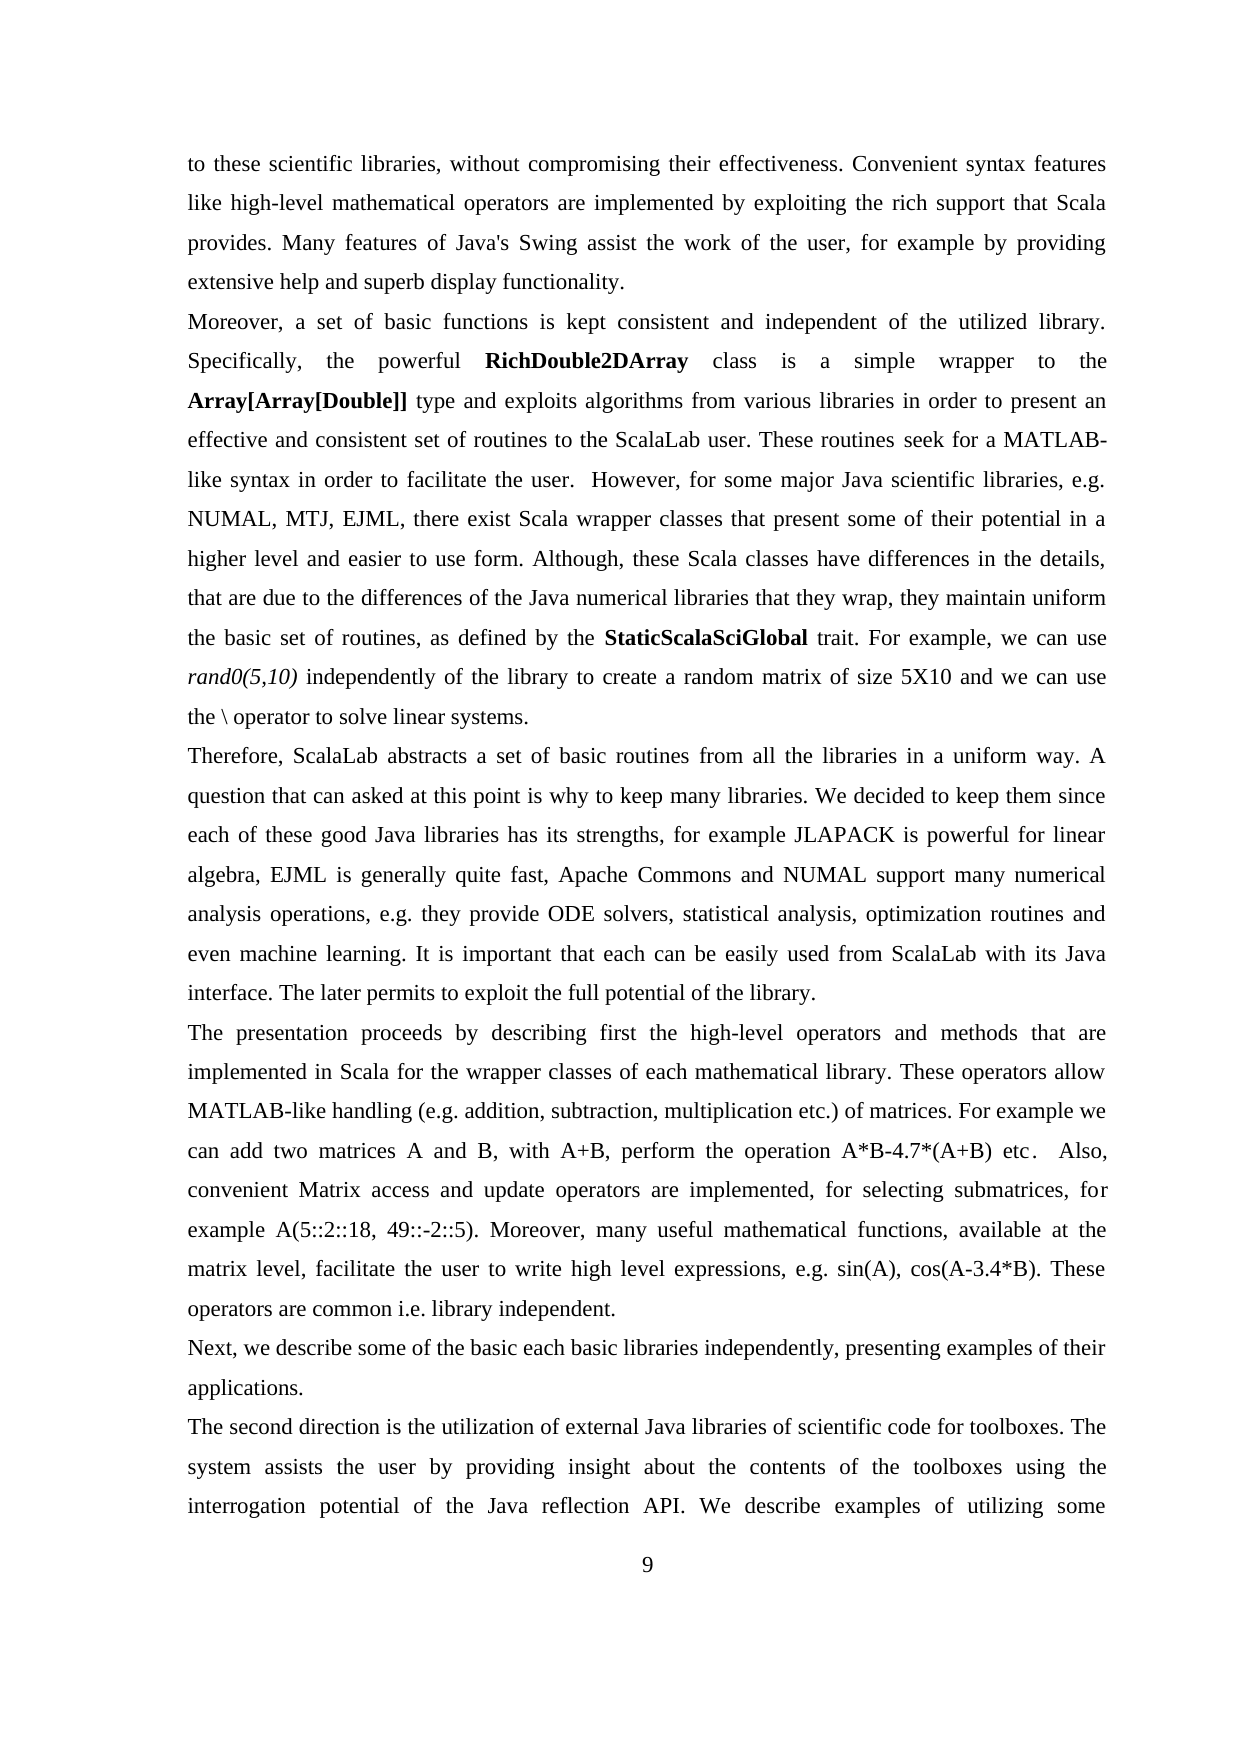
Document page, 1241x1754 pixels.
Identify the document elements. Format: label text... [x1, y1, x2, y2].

text The presentation proceeds by describing first the high-level operators and methods that are implemented in Scala for the wrapper classes of each mathematical library. These operators allow MATLAB-like handling (e.g. addition, subtraction, multiplication etc.) of matrices. For example we can add two matrices A and B, with A+B, perform the operation A*B-4.7*(A+B) etc. Also, convenient Matrix access and update operators are implemented, for selecting submatrices, for example A(5::2::18, 49::-2::5). Moreover, many useful mathematical functions, available at the matrix level, facilitate the user to write high level expressions, e.g. sin(A), cos(A-3.4*B). These operators are common i.e. library independent. [187, 1018, 1108, 1321]
text Next, we describe some of the basic each basic libraries independently, presenting examples of their applications. [187, 1334, 1108, 1400]
text Moreover, a set of basic functions is kept consistent and independent of the utilized library. Specifically, the powerful RichDouble2DArray class is a simple wrapper to the Array[Array[Double]] type and exploits algorithms from various libraries in order to present an effective and consistent set of routines to the ScalaLab user. These routines seek for a MATLAB-like syntax in order to facilitate the user. However, for some major Java scientific libraries, e.g. NUMAL, MTJ, EJML, there exist Scala wrapper classes that present some of their potential in a higher level and easier to use form. Although, these Scala classes have differences in the details, that are due to the differences of the Java numerical libraries that they wrap, they maintain uniform the basic set of routines, as defined by the StaticScalaSciGlobal trait. For example, we can use rand0(5,10) independently of the library to create a random matrix of size 5X10 and we can use the \ operator to solve linear systems. [187, 308, 1108, 729]
text The second direction is the utilization of external Java libraries of scientific code for toolboxes. The system assists the user by providing insight about the contents of the toolboxes using the interrogation potential of the Java reflection API. We describe examples of utilizing some [187, 1413, 1108, 1519]
text Therefore, ScalaLab abstracts a set of basic routines from all the libraries in a uniform way. A question that can asked at this point is why to keep many libraries. We decided to keep them since each of these good Java libraries has its strengths, for example JLAPACK is powerful for linear algebra, EJML is generally quite fast, Apache Commons and NUMAL support many numerical analysis operations, e.g. they provide ODE solvers, statistical analysis, optimization routines and even machine learning. It is important that each can be easily used from ScalaLab with its Java interface. The later permits to exploit the full potential of the library. [187, 742, 1108, 1005]
text to these scientific libraries, without compromising their effectiveness. Convenient syntax features like high-level mathematical operators are implemented by exploiting the rich support that Scala provides. Many features of Java's Swing assist the work of the user, for example by providing extensive help and superb display functionality. [187, 150, 1108, 295]
